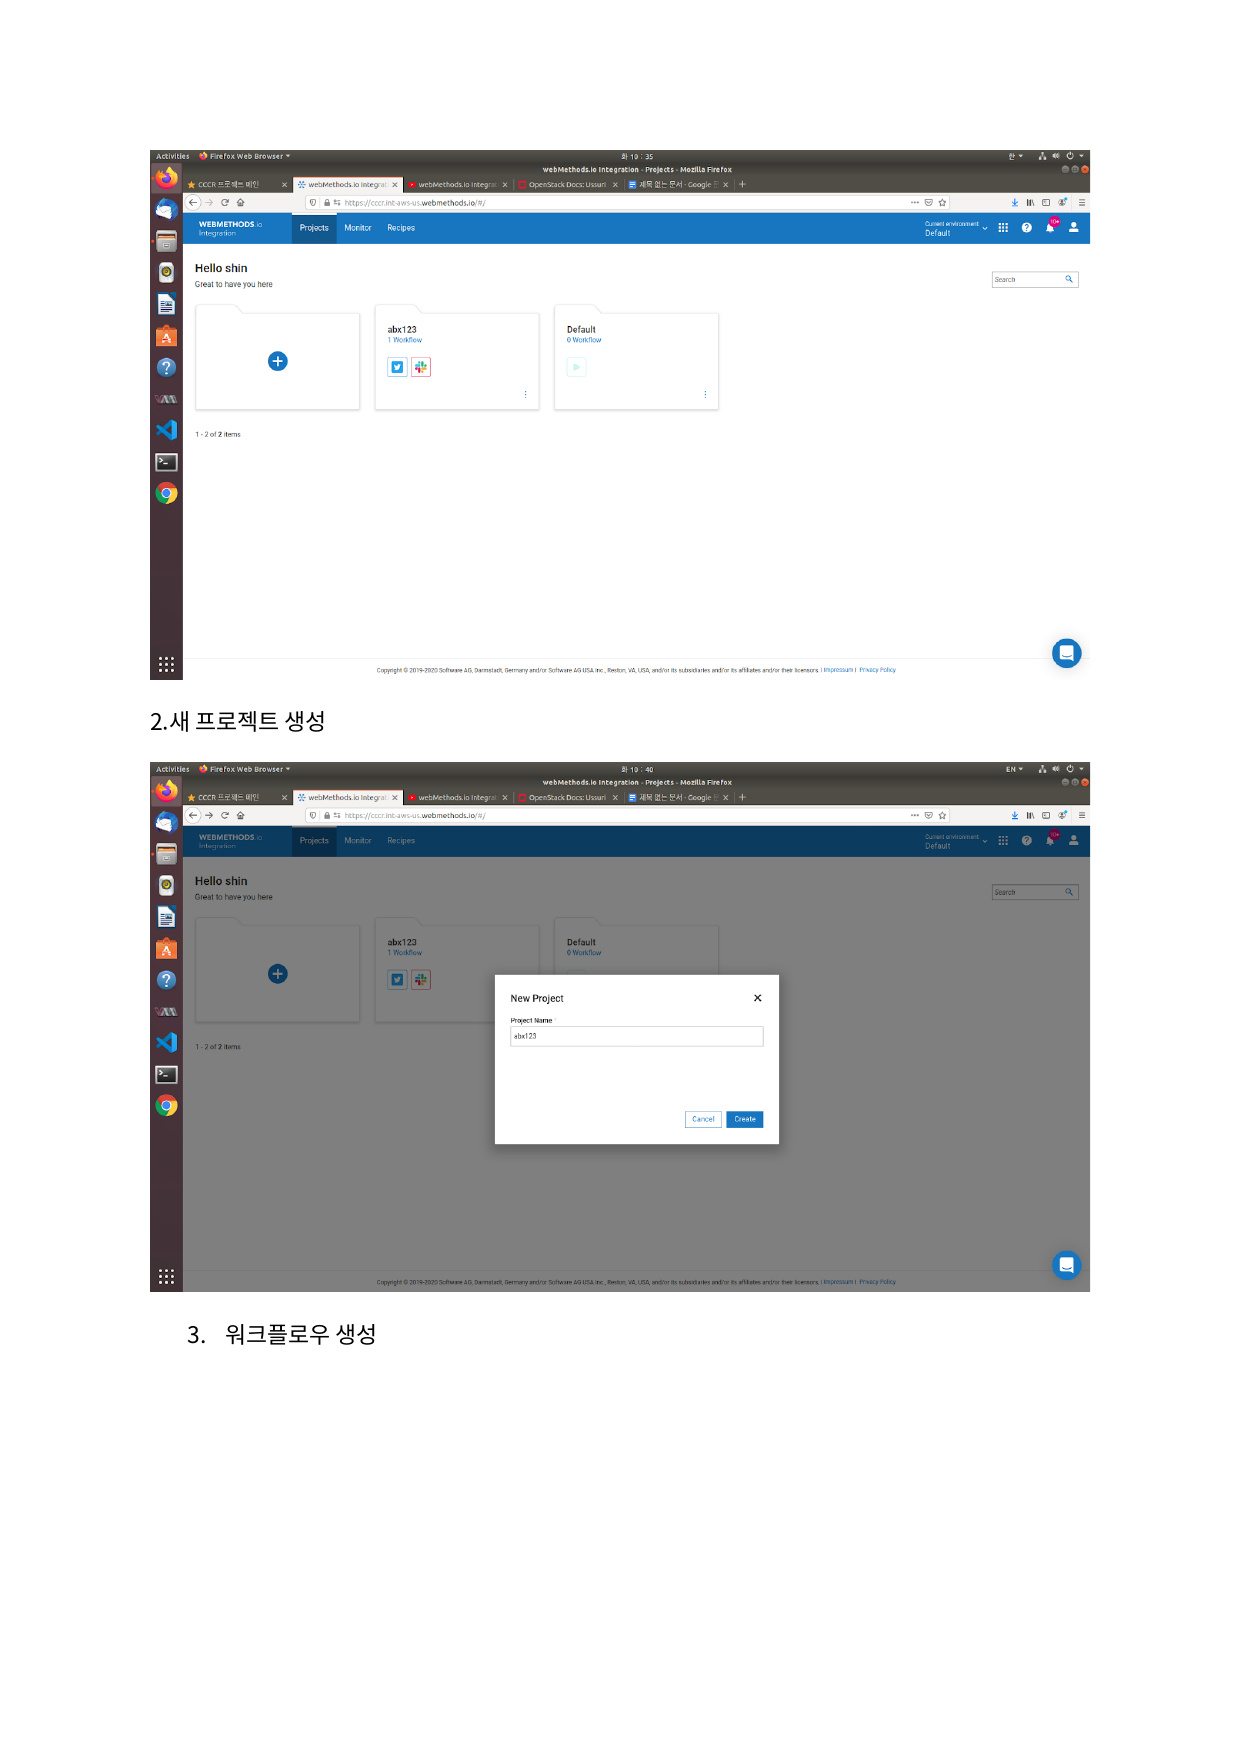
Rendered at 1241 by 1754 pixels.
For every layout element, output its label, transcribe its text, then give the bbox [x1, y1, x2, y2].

text 2.새 프로젝트 생성 [150, 704, 1090, 737]
picture [150, 150, 1091, 680]
list 워크플로우 생성 [187, 1317, 1090, 1350]
picture [150, 762, 1091, 1292]
